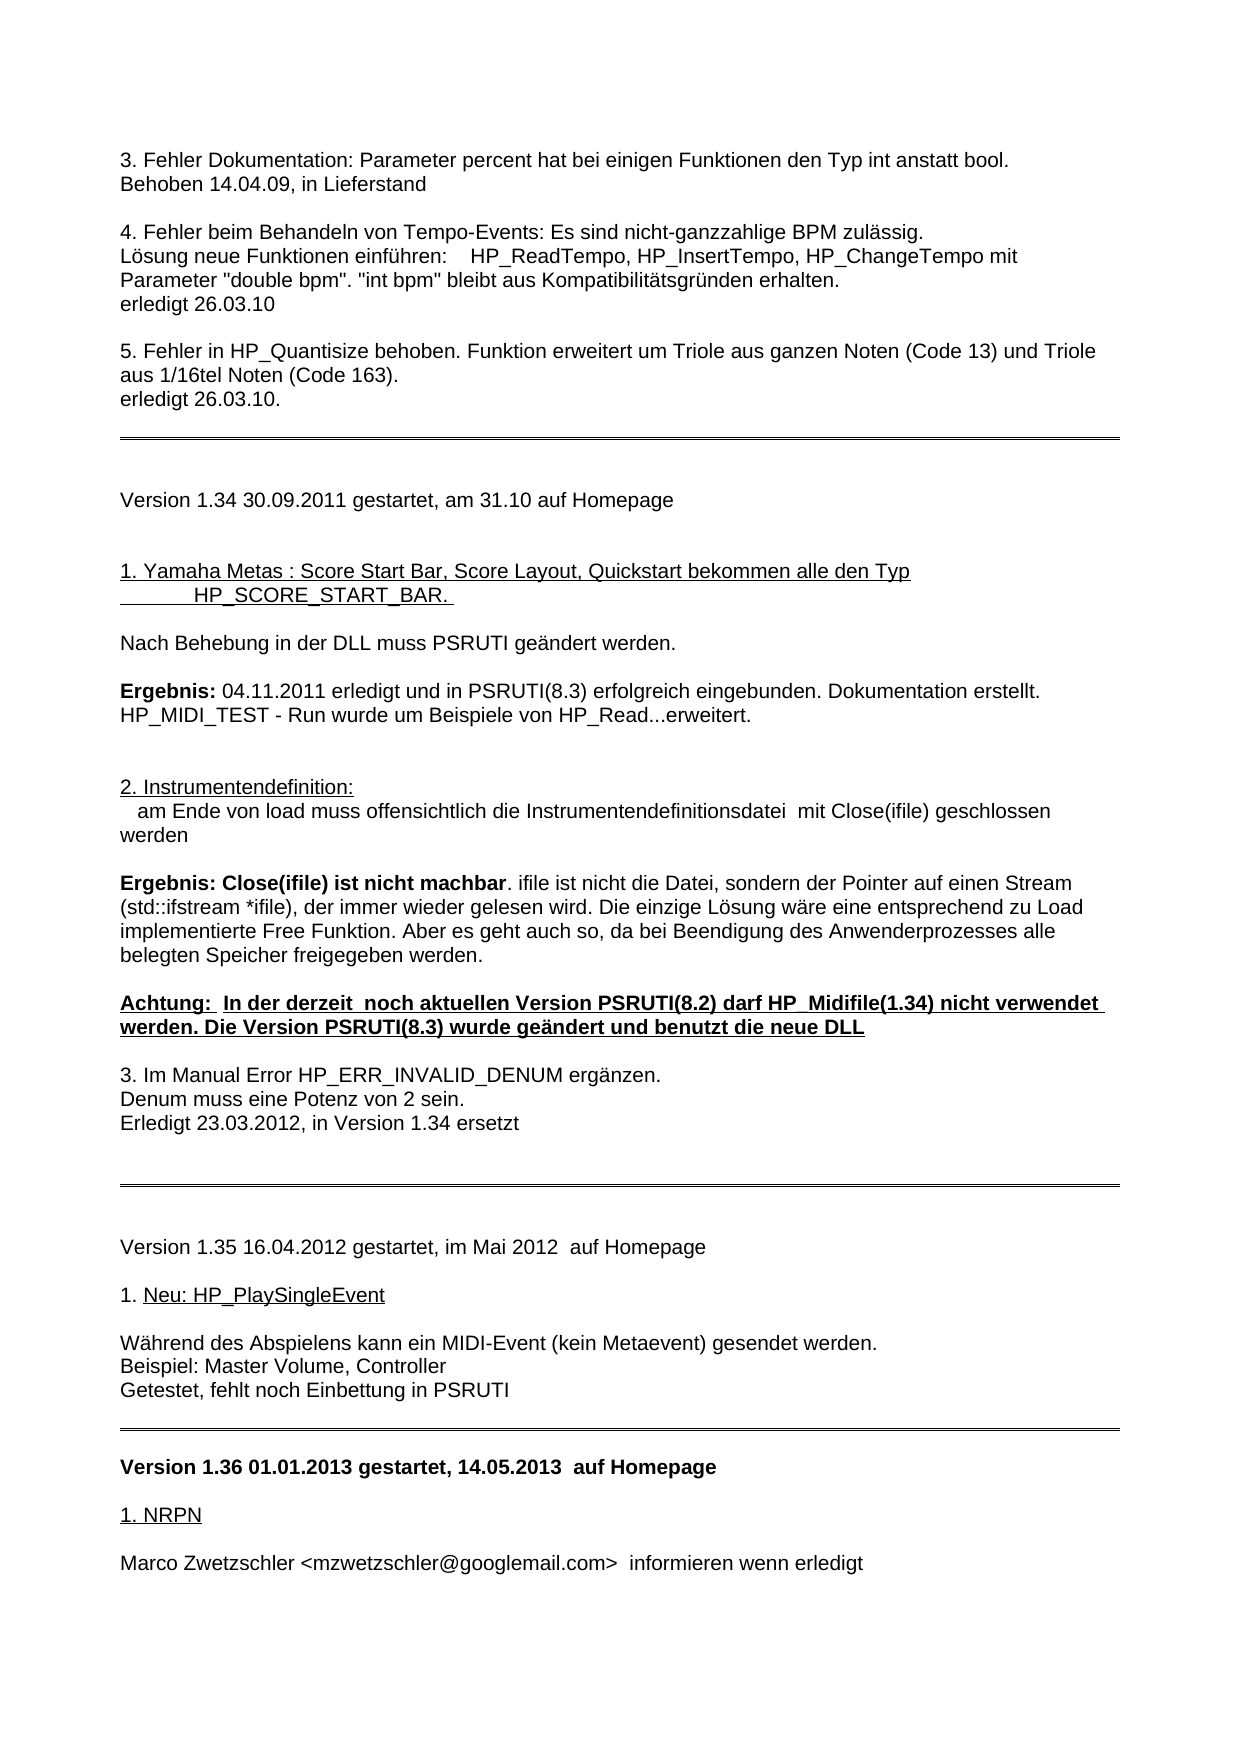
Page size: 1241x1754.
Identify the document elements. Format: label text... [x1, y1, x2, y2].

text 1. NRPN [120, 1502, 1120, 1526]
text HP_SCORE_START_BAR. [120, 583, 1120, 607]
text Version 1.35 16.04.2012 gestartet, im Mai 2012 auf Homepage [120, 1234, 1120, 1258]
text Ergebnis: Close(ifile) ist nicht machbar. ifile ist nicht die Datei, sondern der Pointer auf einen Stream (std::ifstream *ifile), der immer wieder gelesen wird. Die einzige Lösung wäre eine entsprechend zu Load implementierte Free Funktion. Aber es geht auch so, da bei Beendigung des Anwenderprozesses alle belegten Speicher freigegeben werden. [120, 871, 1120, 967]
text 4. Fehler beim Behandeln von Tempo-Events: Es sind nicht-ganzzahlige BPM zulässig. [120, 219, 1120, 243]
text Erledigt 23.03.2012, in Version 1.34 ersetzt [120, 1110, 1120, 1134]
text 3. Im Manual Error HP_ERR_INVALID_DENUM ergänzen. [120, 1062, 1120, 1086]
text 5. Fehler in HP_Quantisize behoben. Funktion erweitert um Triole aus ganzen Noten (Code 13) und Triole aus 1/16tel Noten (Code 163). [120, 339, 1120, 387]
text Version 1.34 30.09.2011 gestartet, am 31.10 auf Homepage [120, 487, 1120, 511]
text Behoben 14.04.09, in Lieferstand [120, 172, 1120, 196]
text Getestet, fehlt noch Einbettung in PSRUTI [120, 1378, 1120, 1402]
text Nach Behebung in der DLL muss PSRUTI geändert werden. [120, 631, 1120, 655]
text am Ende von load muss offensichtlich die Instrumentendefinitionsdatei mit Close(ifile) geschlossen werden [120, 799, 1120, 847]
text Marco Zwetzschler <mzwetzschler@googlemail.com> informieren wenn erledigt [120, 1550, 1120, 1574]
text Version 1.36 01.01.2013 gestartet, 14.05.2013 auf Homepage [120, 1454, 1120, 1478]
text Denum muss eine Potenz von 2 sein. [120, 1086, 1120, 1110]
text erledigt 26.03.10. [120, 387, 1120, 411]
text Während des Abspielens kann ein MIDI-Event (kein Metaevent) gesendet werden. [120, 1330, 1120, 1354]
text erledigt 26.03.10 [120, 291, 1120, 315]
text Beispiel: Master Volume, Controller [120, 1354, 1120, 1378]
text 1. Yamaha Metas : Score Start Bar, Score Layout, Quickstart bekommen alle den Typ [120, 559, 1120, 583]
text HP_MIDI_TEST - Run wurde um Beispiele von HP_Read...erweitert. [120, 703, 1120, 727]
text 1. Neu: HP_PlaySingleEvent [120, 1282, 1120, 1306]
text 2. Instrumentendefinition: [120, 775, 1120, 799]
text 3. Fehler Dokumentation: Parameter percent hat bei einigen Funktionen den Typ int anstatt bool. [120, 148, 1120, 172]
text Ergebnis: 04.11.2011 erledigt und in PSRUTI(8.3) erfolgreich eingebunden. Dokumentation erstellt. [120, 679, 1120, 703]
text Achtung: In der derzeit noch aktuellen Version PSRUTI(8.2) darf HP_Midifile(1.34) nicht verwendet werden. Die Version PSRUTI(8.3) wurde geändert und benutzt die neue DLL [120, 991, 1120, 1038]
text Lösung neue Funktionen einführen: HP_ReadTempo, HP_InsertTempo, HP_ChangeTempo mit Parameter "double bpm". "int bpm" bleibt aus Kompatibilitätsgründen erhalten. [120, 243, 1120, 291]
